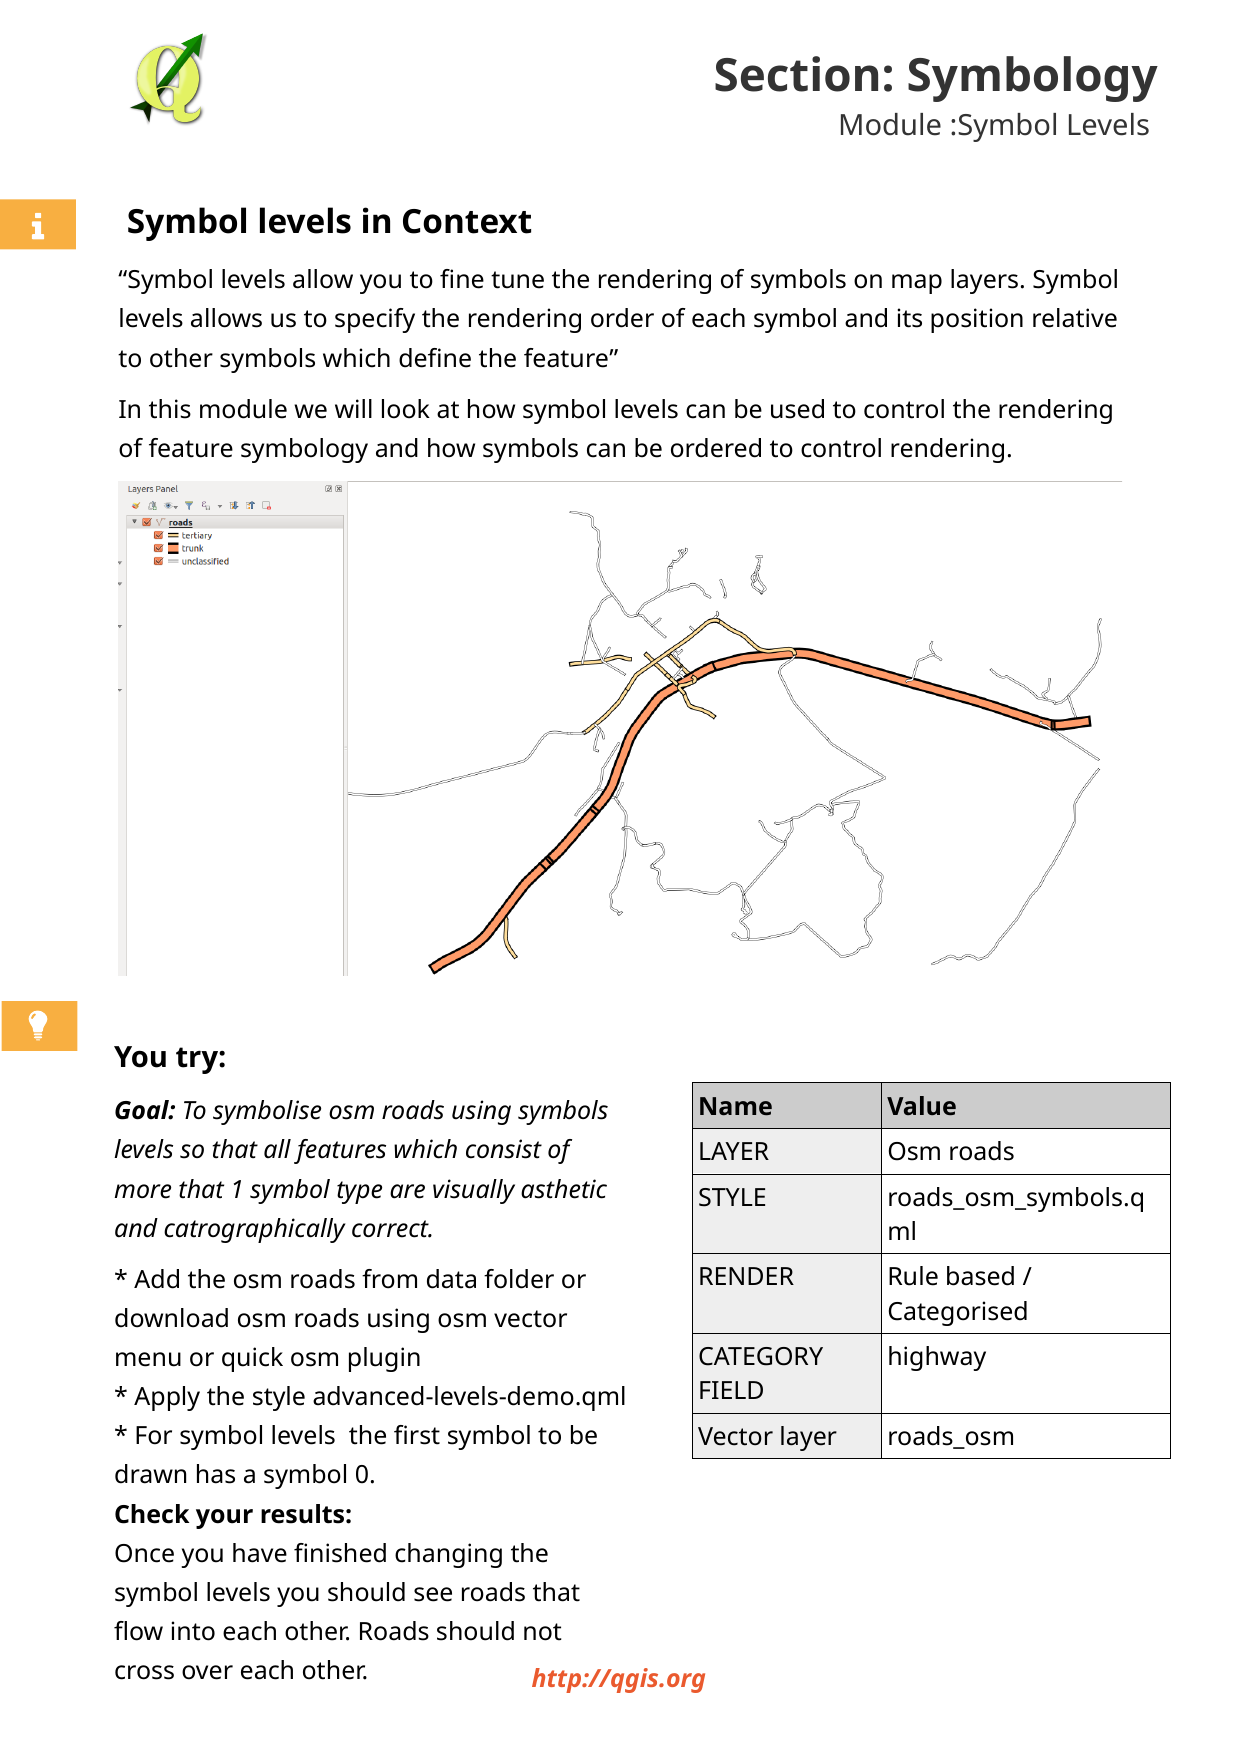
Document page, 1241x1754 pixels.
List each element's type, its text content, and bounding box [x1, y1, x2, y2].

table_cell Rule based / Categorised [882, 1254, 1170, 1333]
table_cell Vector layer [693, 1414, 881, 1458]
text In this module we will look at how symbol levels can be used to control the rendering of feature symbology and how symbols can be ordered to control rendering. [118, 391, 1122, 464]
table_cell roads_osm_symbols.qml [882, 1175, 1170, 1253]
text “Symbol levels allow you to fine tune the rendering of symbols on map layers. Symbol levels allows us to specify the rendering order of each symbol and its position relative to other symbols which define the feature” [118, 262, 1122, 374]
subtitle Symbol levels in Context [118, 198, 1122, 243]
table_cell Osm roads [882, 1129, 1170, 1173]
table_cell CATEGORY FIELD [693, 1334, 881, 1413]
table_cell STYLE [693, 1175, 881, 1253]
picture [118, 481, 1123, 976]
table_cell RENDER [693, 1254, 881, 1333]
table_cell roads_osm [882, 1414, 1170, 1458]
table_cell LAYER [693, 1129, 881, 1173]
table_cell highway [882, 1334, 1170, 1413]
picture [122, 31, 218, 127]
table_header Value [882, 1083, 1170, 1128]
table_header Name [693, 1083, 881, 1128]
